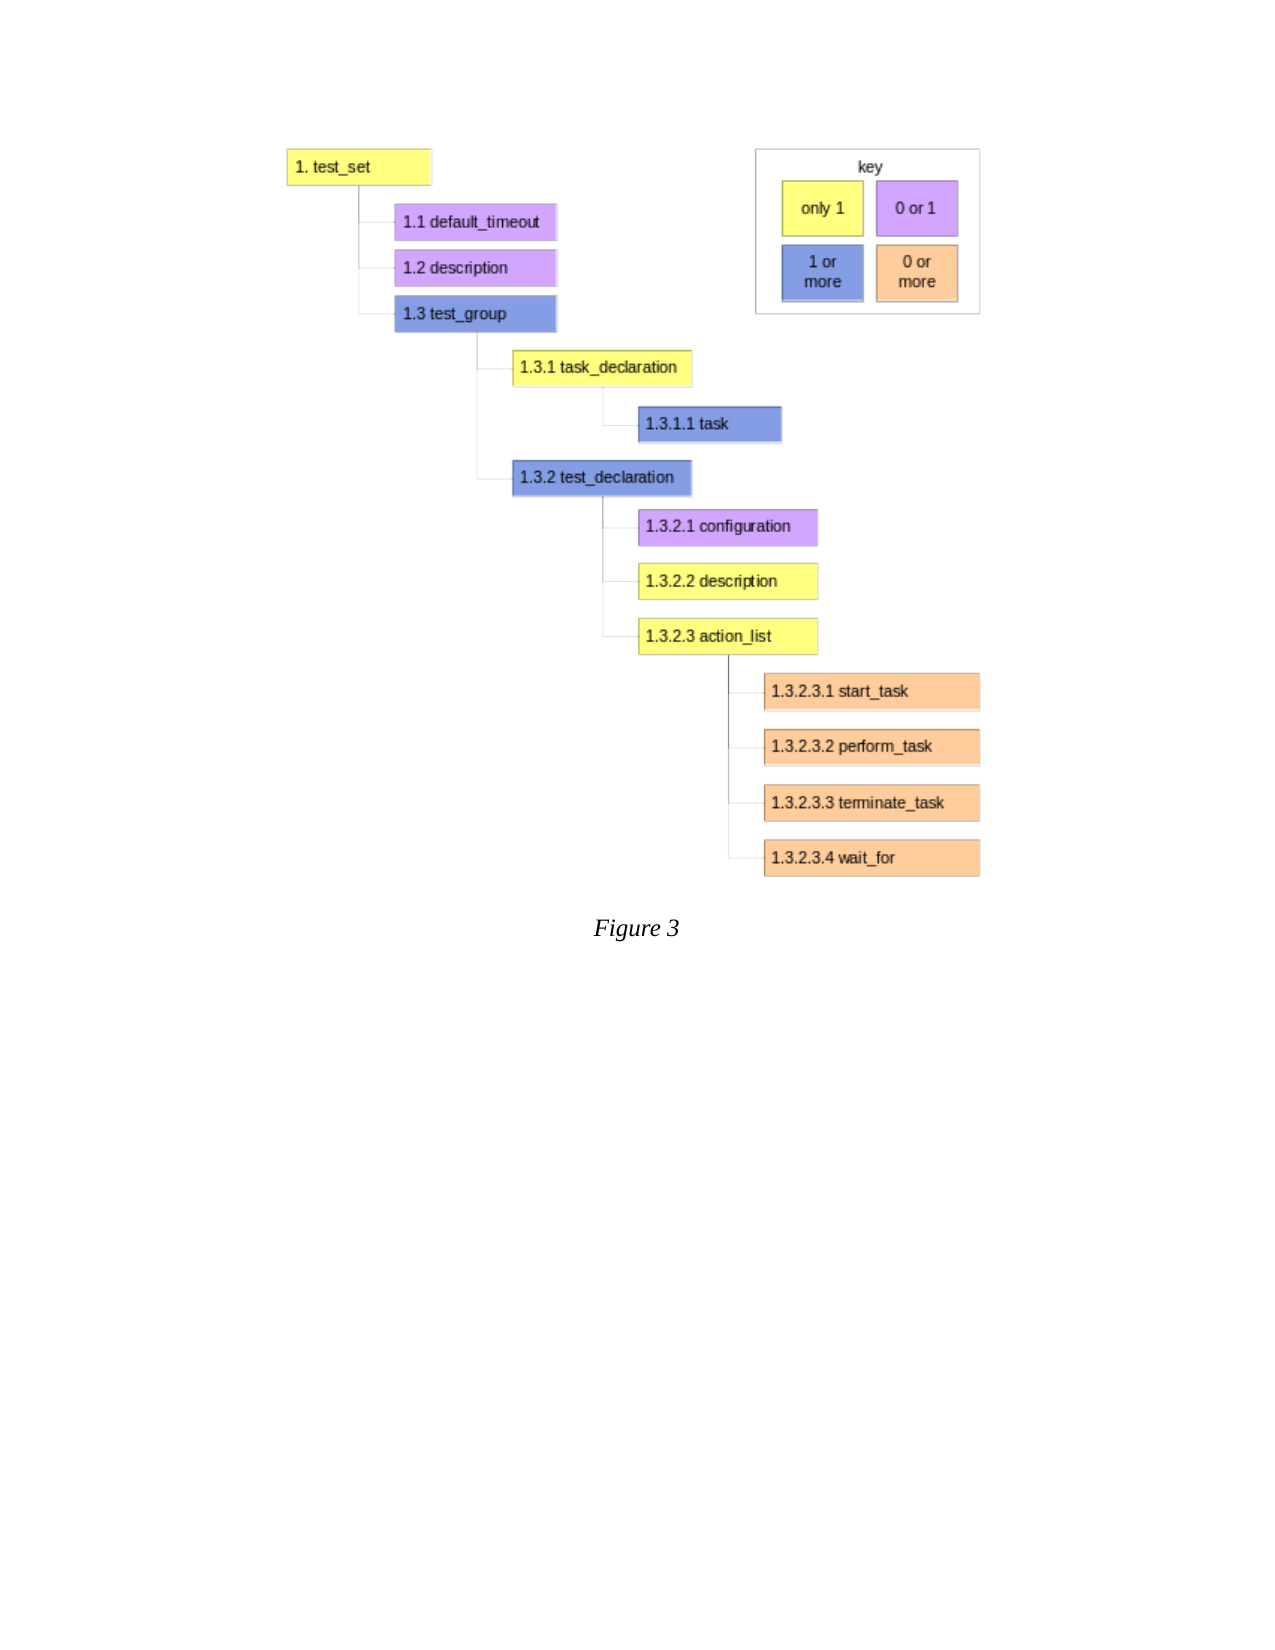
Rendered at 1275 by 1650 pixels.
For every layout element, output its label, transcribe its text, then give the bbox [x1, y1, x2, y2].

text Figure 3 [118, 913, 1157, 941]
